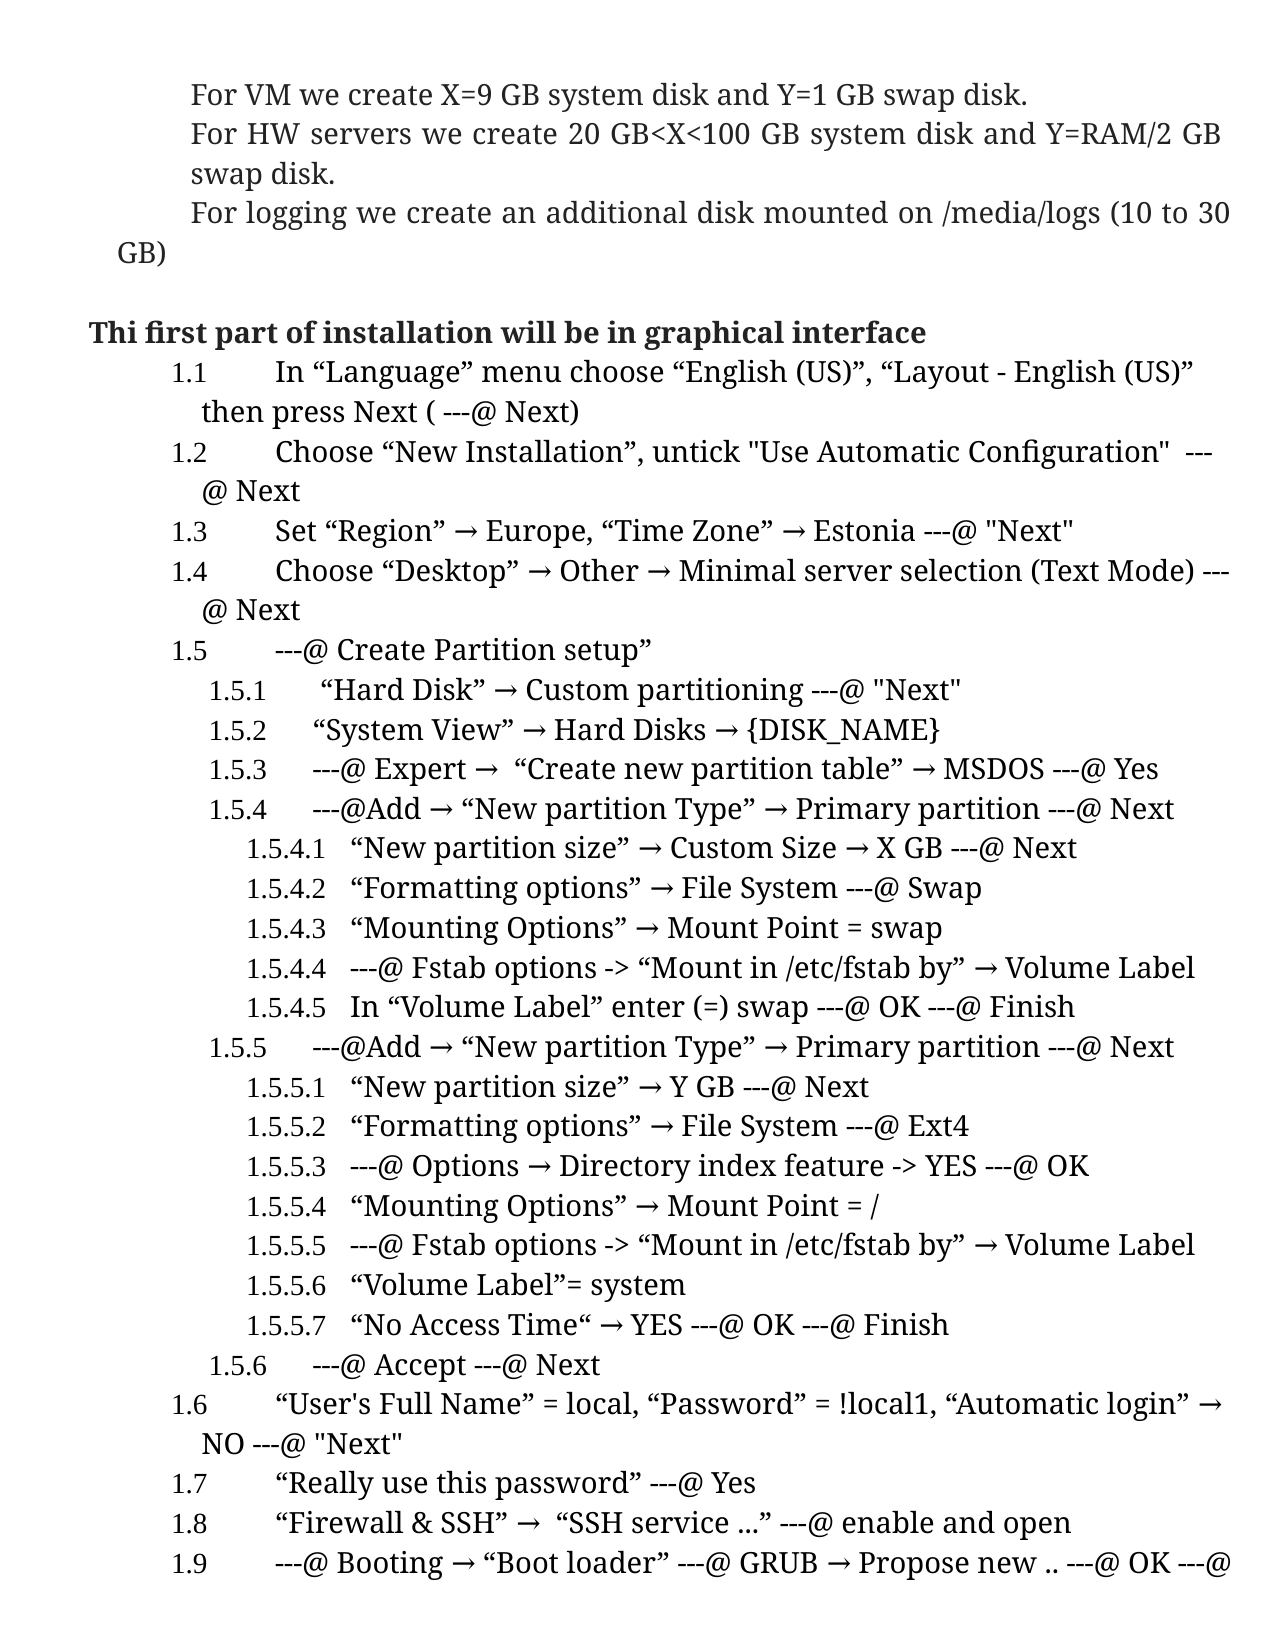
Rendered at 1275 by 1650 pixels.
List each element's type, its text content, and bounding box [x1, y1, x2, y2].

list “Formatting options” → File System ---@ Swap [238, 867, 1232, 907]
list ---@ Fstab options -> “Mount in /etc/fstab by” → Volume Label [238, 1225, 1232, 1264]
list “New partition size” → Custom Size → X GB ---@ Next [238, 828, 1232, 867]
list Choose “Desktop” → Other → Minimal server selection (Text Mode) ---@ Next [163, 550, 1232, 629]
list Set “Region” → Europe, “Time Zone” → Estonia ---@ "Next" [163, 510, 1232, 550]
list In “Volume Label” enter (=) swap ---@ OK ---@ Finish [238, 987, 1232, 1026]
list “Mounting Options” → Mount Point = / [238, 1185, 1232, 1225]
text Thi first part of installation will be in graphical interface [15, 312, 1232, 352]
list “Firewall & SSH” → “SSH service ...” ---@ enable and open [163, 1502, 1232, 1542]
list ---@Add → “New partition Type” → Primary partition ---@ Next [201, 1026, 1232, 1066]
list “Really use this password” ---@ Yes [163, 1463, 1232, 1502]
list ---@Add → “New partition Type” → Primary partition ---@ Next [201, 788, 1232, 828]
list “Volume Label”= system [238, 1264, 1232, 1304]
text For VM we create X=9 GB system disk and Y=1 GB swap disk. [117, 74, 1232, 113]
list ---@ Expert → “Create new partition table” → MSDOS ---@ Yes [201, 748, 1232, 788]
list ---@ Booting → “Boot loader” ---@ GRUB → Propose new .. ---@ OK ---@ OK [163, 1542, 1232, 1582]
list Choose “New Installation”, untick "Use Automatic Configuration" ---@ Next [163, 431, 1232, 510]
list ---@ Accept ---@ Next [201, 1344, 1232, 1383]
list “Mounting Options” → Mount Point = swap [238, 907, 1232, 947]
list “Hard Disk” → Custom partitioning ---@ "Next" [201, 669, 1232, 709]
list “Formatting options” → File System ---@ Ext4 [238, 1106, 1232, 1145]
text For logging we create an additional disk mounted on /media/logs (10 to 30 GB) [117, 193, 1232, 272]
list In “Language” menu choose “English (US)”, “Layout - English (US)” then press Next ( ---@ Next) [163, 352, 1232, 431]
list ---@ Options → Directory index feature -> YES ---@ OK [238, 1145, 1232, 1185]
list “System View” → Hard Disks → {DISK_NAME} [201, 709, 1232, 748]
list “No Access Time“ → YES ---@ OK ---@ Finish [238, 1304, 1232, 1344]
list “New partition size” → Y GB ---@ Next [238, 1066, 1232, 1106]
list ---@ Create Partition setup” [163, 629, 1232, 669]
text For HW servers we create 20 GB<X<100 GB system disk and Y=RAM/2 GB swap disk. [117, 113, 1232, 193]
list “User's Full Name” = local, “Password” = !local1, “Automatic login” → NO ---@ "Next" [163, 1383, 1232, 1463]
list ---@ Fstab options -> “Mount in /etc/fstab by” → Volume Label [238, 947, 1232, 987]
